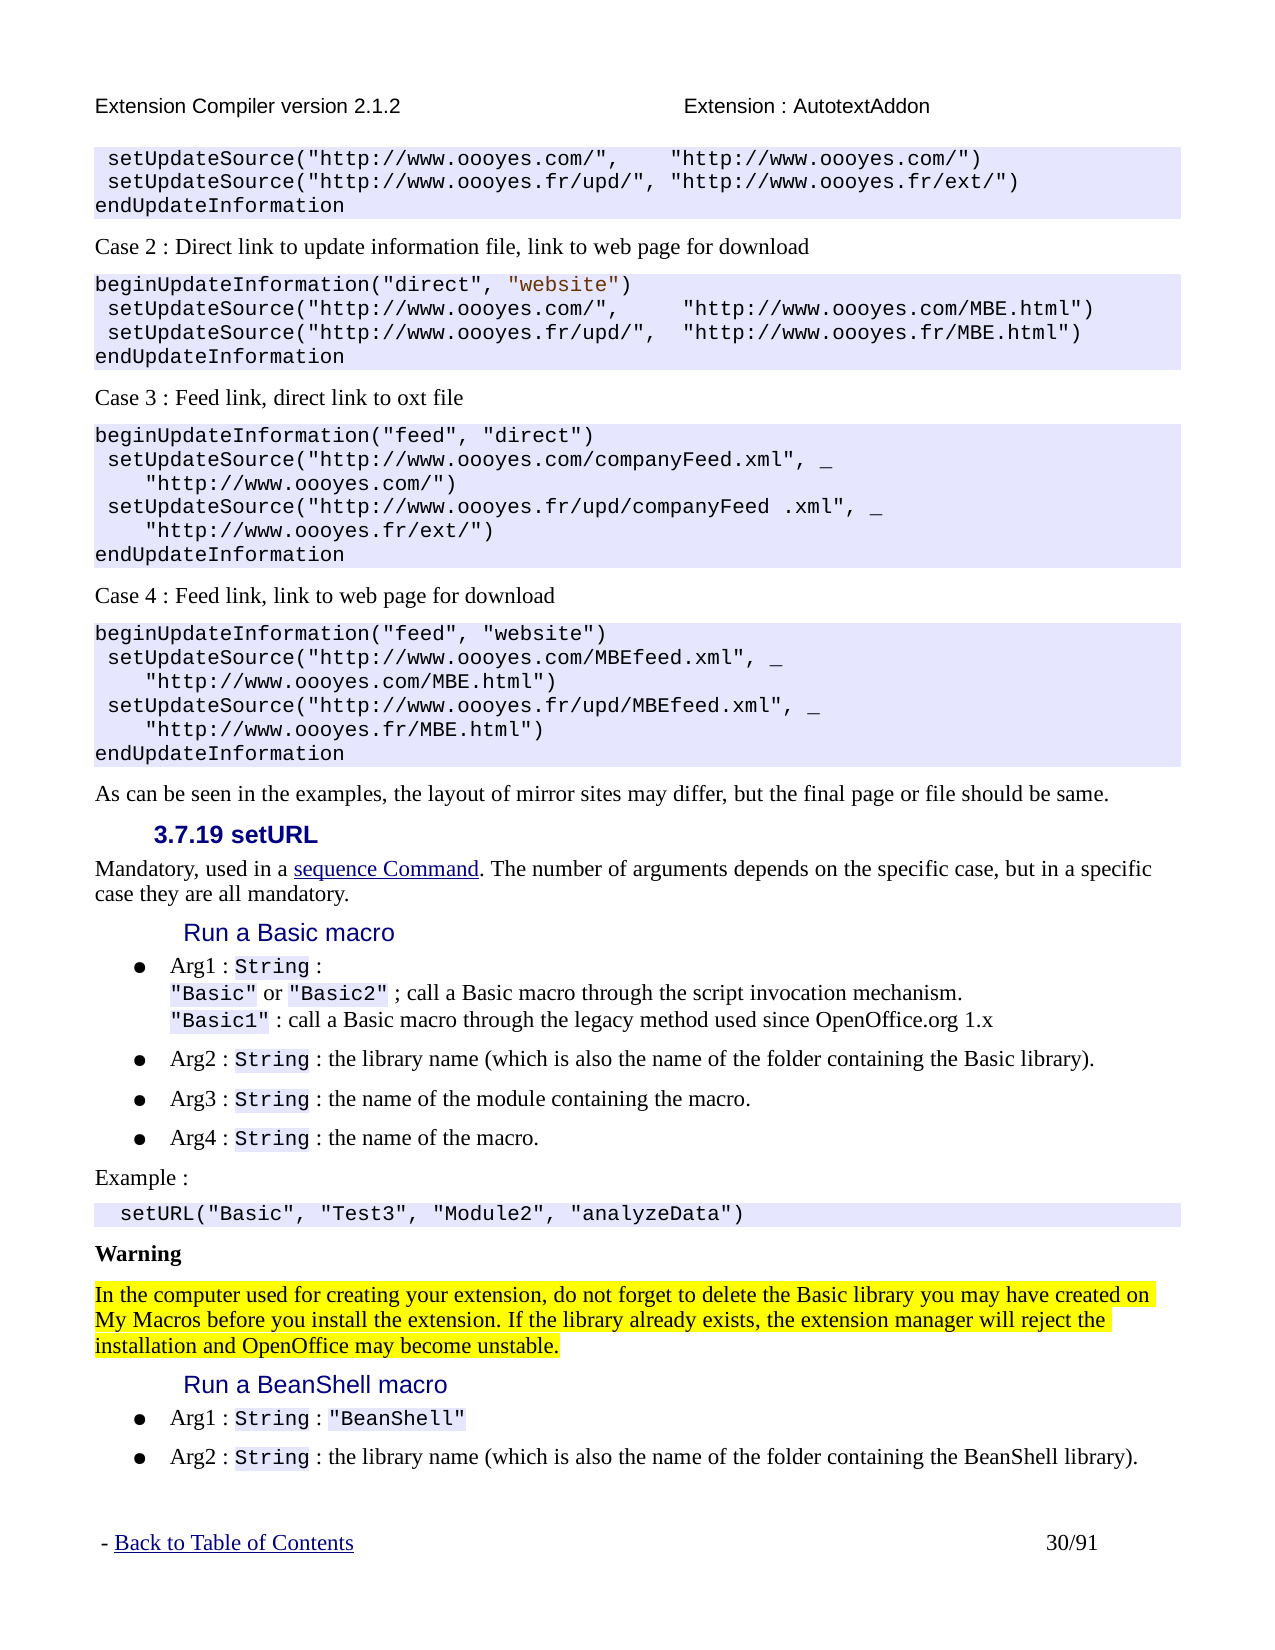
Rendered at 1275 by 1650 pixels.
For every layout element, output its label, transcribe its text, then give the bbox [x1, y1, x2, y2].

text setUpdateSource("http://www.oooyes.com/MBEfeed.xml", _ [94, 647, 1181, 671]
text Warning [94, 1241, 1181, 1267]
text Case 4 : Feed link, link to web page for download [94, 583, 1181, 608]
text setUpdateSource("http://www.oooyes.com/", "http://www.oooyes.com/") [94, 147, 1181, 171]
text endUpdateInformation [94, 544, 1181, 568]
text setUpdateSource("http://www.oooyes.fr/upd/", "http://www.oooyes.fr/ext/") [94, 171, 1181, 195]
text beginUpdateInformation("direct", "website") [619, 274, 1181, 298]
text In the computer used for creating your extension, do not forget to delete the Basic library you may have created on My Macros before you install the extension. If the library already exists, the extension manager will reject the installation and OpenOffice may become unstable. [94, 1281, 1181, 1358]
text "http://www.oooyes.com/") [94, 472, 1181, 496]
subtitle Run a BeanShell macro [183, 1371, 1181, 1398]
subtitle Run a Basic macro [183, 919, 1181, 947]
list Arg2 : String : the library name (which is also the name of the folder containing the BeanShell library). [132, 1444, 1181, 1471]
text setURL("Basic", "Test3", "Module2", "analyzeData") [94, 1203, 1181, 1227]
list Arg4 : String : the name of the macro. [132, 1125, 1181, 1152]
text beginUpdateInformation("direct", "website") [94, 274, 507, 298]
text beginUpdateInformation("feed", "direct") [94, 424, 1181, 448]
list Arg3 : String : the name of the module containing the macro. [132, 1086, 1181, 1113]
text As can be seen in the examples, the layout of mirror sites may differ, but the final page or file should be same. [94, 781, 1181, 807]
text "http://www.oooyes.fr/ext/") [94, 520, 1181, 544]
text "http://www.oooyes.com/MBE.html") [94, 671, 1181, 695]
text endUpdateInformation [94, 195, 1181, 219]
list Arg1 : String : "BeanShell" [132, 1404, 1181, 1431]
subtitle setURL [153, 821, 1181, 849]
text beginUpdateInformation("feed", "website") [94, 623, 1181, 647]
text setUpdateSource("http://www.oooyes.fr/upd/", "http://www.oooyes.fr/MBE.html") [94, 322, 1181, 346]
text "http://www.oooyes.fr/MBE.html") [94, 719, 1181, 743]
text endUpdateInformation [94, 743, 1181, 767]
text setUpdateSource("http://www.oooyes.com/companyFeed.xml", _ [94, 448, 1181, 472]
text Mandatory, used in a sequence Command. The number of arguments depends on the specific case, but in a specific case they are all mandatory. [94, 855, 1181, 906]
list Arg1 : String : "Basic" or "Basic2" ; call a Basic macro through the script invocation mechanism. "Basic1" : call a Basic macro through the legacy method used since OpenOffice.org 1.x [132, 953, 1181, 1034]
text Example : [94, 1165, 1181, 1190]
list Arg2 : String : the library name (which is also the name of the folder containing the Basic library). [132, 1046, 1181, 1073]
text Case 3 : Feed link, direct link to oxt file [94, 384, 1181, 410]
text Case 2 : Direct link to update information file, link to web page for download [94, 234, 1181, 259]
text setUpdateSource("http://www.oooyes.fr/upd/MBEfeed.xml", _ [94, 695, 1181, 719]
text setUpdateSource("http://www.oooyes.com/", "http://www.oooyes.com/MBE.html") [94, 298, 1181, 322]
text endUpdateInformation [94, 346, 1181, 370]
text setUpdateSource("http://www.oooyes.fr/upd/companyFeed .xml", _ [94, 496, 1181, 520]
